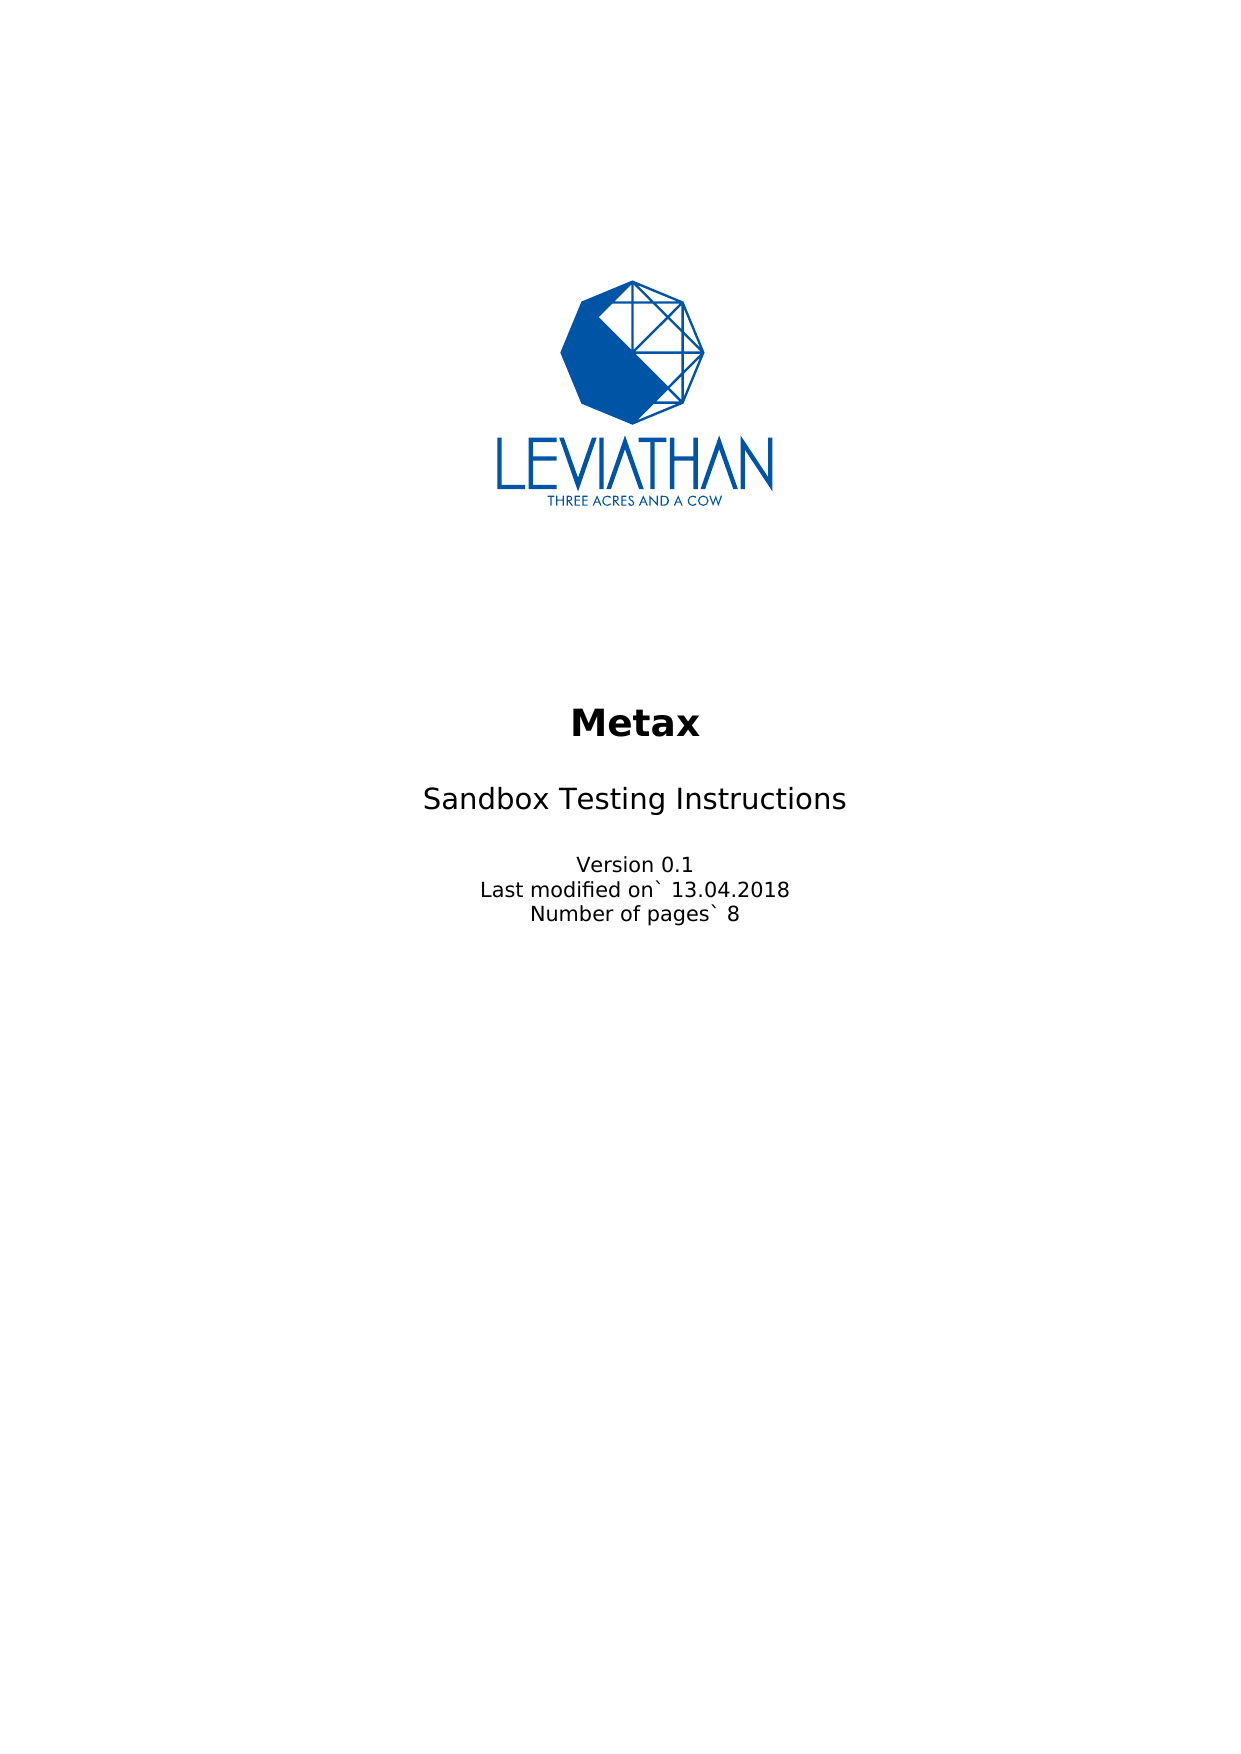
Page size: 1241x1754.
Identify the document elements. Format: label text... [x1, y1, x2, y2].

text Version 0.1 [148, 853, 1122, 878]
title Metax [148, 701, 1122, 745]
text Last modified on` 13.04.2018 [148, 878, 1122, 902]
subtitle Sandbox Testing Instructions [148, 783, 1122, 817]
text Number of pages` 8 [148, 902, 1122, 926]
